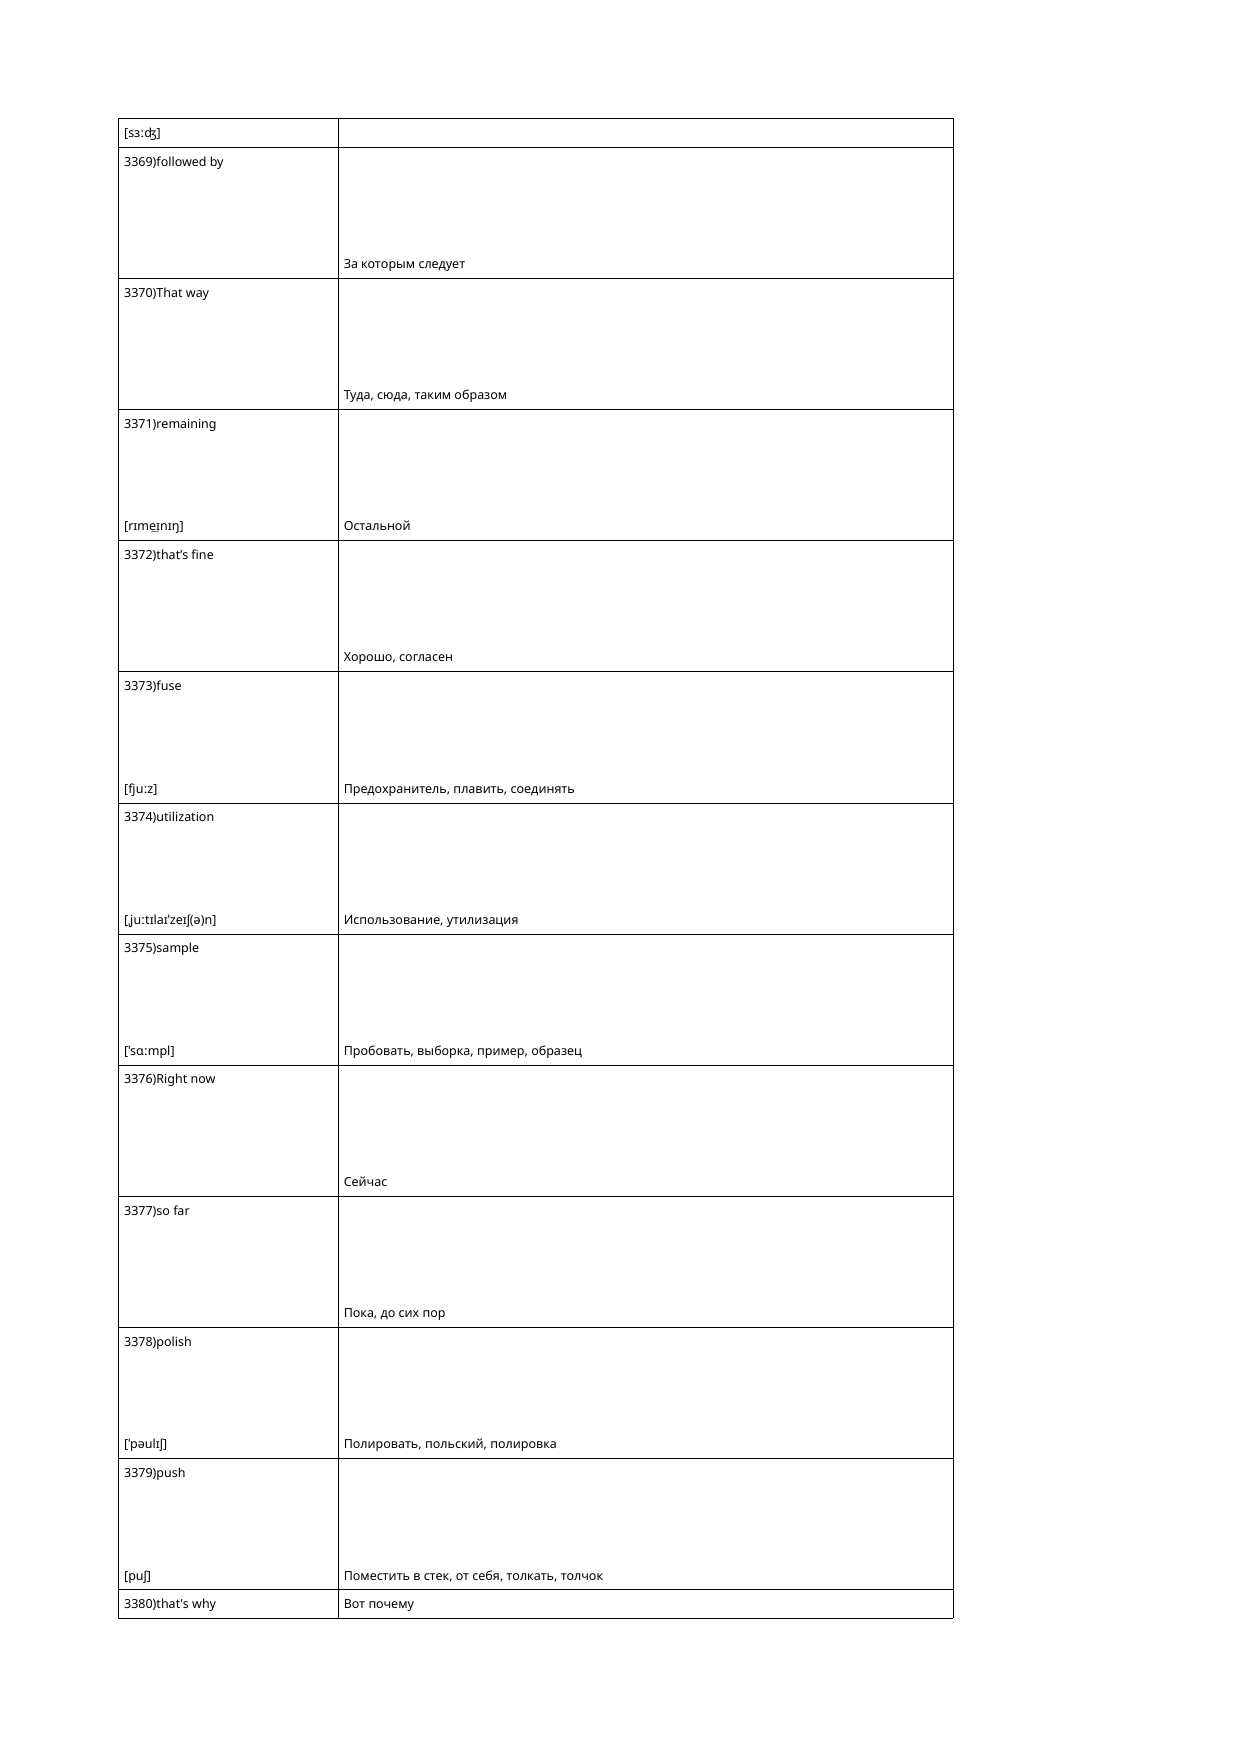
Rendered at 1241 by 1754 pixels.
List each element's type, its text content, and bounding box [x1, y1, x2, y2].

table_cell 3376)Right now [119, 1066, 338, 1196]
table_cell 3375)sample [ˈsɑːmpl] [119, 935, 338, 1065]
table_cell 3373)fuse [fjuːz] [119, 672, 338, 802]
table_cell Поместить в стек, от себя, толкать, толчок [339, 1459, 953, 1589]
table_cell 3379)push [puʃ] [119, 1459, 338, 1589]
table_cell Полировать, польский, полировка [339, 1328, 953, 1458]
table_cell [sɜːʤ] [119, 119, 338, 147]
table_cell Пробовать, выборка, пример, образец [339, 935, 953, 1065]
table_cell 3380)that's why [119, 1590, 338, 1618]
table_cell Хорошо, согласен [339, 541, 953, 671]
table_cell Туда, сюда, таким образом [339, 279, 953, 409]
table_cell Остальной [339, 410, 953, 540]
table_cell [339, 119, 953, 147]
table_cell 3378)polish [ˈpəulɪʃ] [119, 1328, 338, 1458]
table_cell 3374)utilization [ˌjuːtɪlaɪˈzeɪʃ(ə)n] [119, 804, 338, 934]
table_cell Пока, до сих пор [339, 1197, 953, 1327]
table_cell Сейчас [339, 1066, 953, 1196]
table_cell Предохранитель, плавить, соединять [339, 672, 953, 802]
table_cell 3372)that’s fine [119, 541, 338, 671]
table_cell 3371)remaining [rɪme͟ɪnɪŋ] [119, 410, 338, 540]
table_cell 3370)That way [119, 279, 338, 409]
table_cell За которым следует [339, 148, 953, 278]
table_cell 3369)followed by [119, 148, 338, 278]
table_cell 3377)so far [119, 1197, 338, 1327]
table_cell Использование, утилизация [339, 804, 953, 934]
table_cell Вот почему [339, 1590, 953, 1618]
